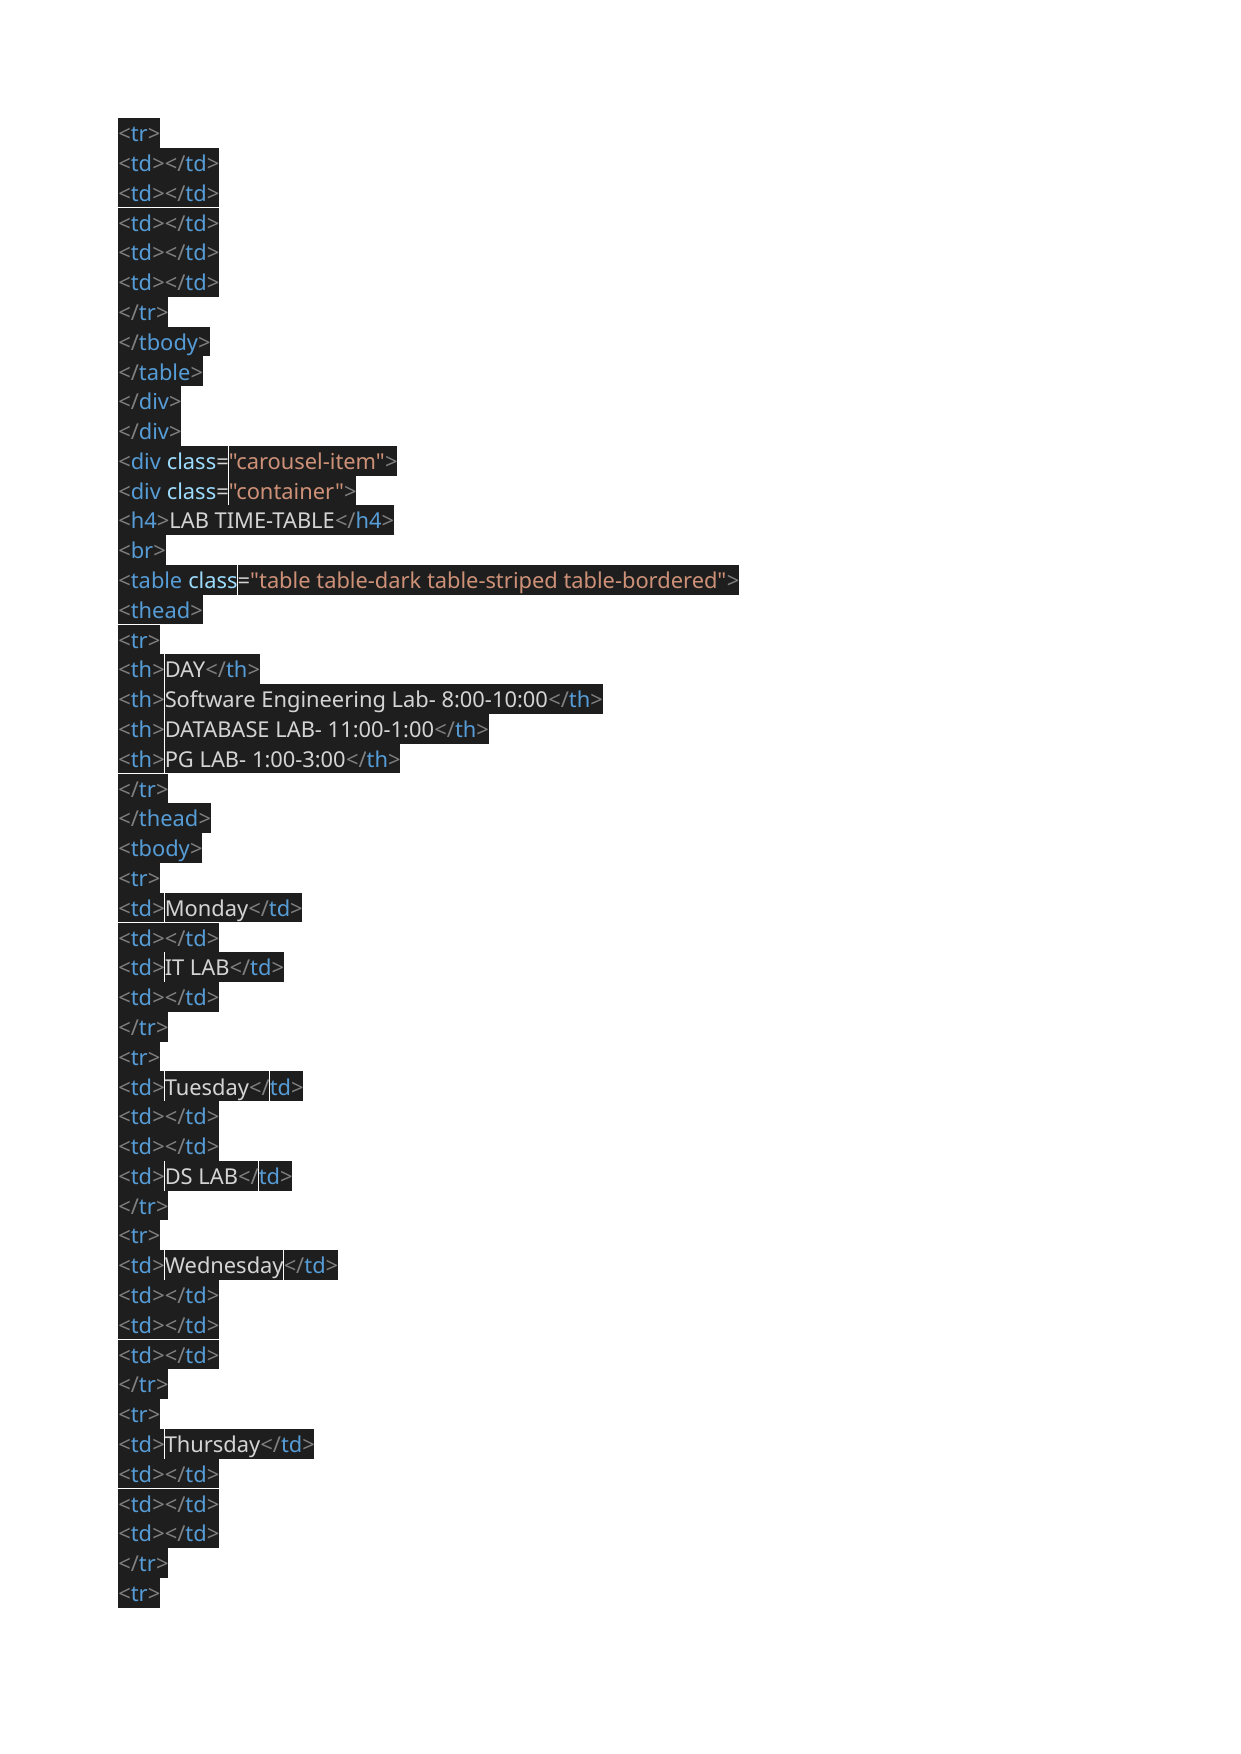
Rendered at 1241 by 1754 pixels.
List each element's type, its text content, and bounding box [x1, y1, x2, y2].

text <td></td> [118, 1310, 1122, 1339]
text <tr> [118, 118, 1122, 148]
text <td>Thursday</td> [118, 1429, 1122, 1459]
text <h4>LAB TIME-TABLE</h4> [118, 505, 1122, 535]
text </div> [118, 416, 1122, 446]
text <td></td> [118, 1518, 1122, 1548]
text </tr> [118, 1548, 1122, 1578]
text </thead> [118, 803, 1122, 833]
text <thead> [118, 595, 1122, 624]
text <td></td> [118, 178, 1122, 207]
text <td></td> [118, 1488, 1122, 1518]
text <tr> [118, 1578, 1122, 1608]
text <td></td> [118, 982, 1122, 1012]
text <td></td> [118, 1280, 1122, 1310]
text <tr> [118, 624, 1122, 654]
text </tr> [118, 1191, 1122, 1220]
text <td>DS LAB</td> [118, 1161, 1122, 1191]
text <td>Tuesday</td> [118, 1071, 1122, 1101]
text <td></td> [118, 922, 1122, 952]
text <tr> [118, 1220, 1122, 1250]
text <th>Software Engineering Lab- 8:00-10:00</th> [118, 684, 1122, 714]
text </table> [118, 356, 1122, 386]
text <tr> [118, 863, 1122, 893]
text <th>PG LAB- 1:00-3:00</th> [118, 744, 1122, 773]
text <table class="table table-dark table-striped table-bordered"> [118, 565, 1122, 595]
text <td></td> [118, 148, 1122, 178]
text </div> [118, 386, 1122, 416]
text <th>DATABASE LAB- 11:00-1:00</th> [118, 714, 1122, 744]
text <td></td> [118, 207, 1122, 237]
text </tr> [118, 1012, 1122, 1042]
text </tr> [118, 297, 1122, 327]
text <td></td> [118, 1339, 1122, 1369]
text <td></td> [118, 237, 1122, 267]
text <td></td> [118, 1131, 1122, 1161]
text <div class="container"> [118, 476, 1122, 505]
text <td></td> [118, 1459, 1122, 1488]
text <td>Monday</td> [118, 893, 1122, 922]
text <td>IT LAB</td> [118, 952, 1122, 982]
text <tr> [118, 1399, 1122, 1429]
text <th>DAY</th> [118, 654, 1122, 684]
text </tr> [118, 1369, 1122, 1399]
text <tr> [118, 1042, 1122, 1071]
text <td></td> [118, 267, 1122, 297]
text <div class="carousel-item"> [118, 446, 1122, 476]
text </tbody> [118, 327, 1122, 356]
text <td>Wednesday</td> [118, 1250, 1122, 1280]
text </tr> [118, 773, 1122, 803]
text <tbody> [118, 833, 1122, 863]
text <td></td> [118, 1101, 1122, 1131]
text <br> [118, 535, 1122, 565]
